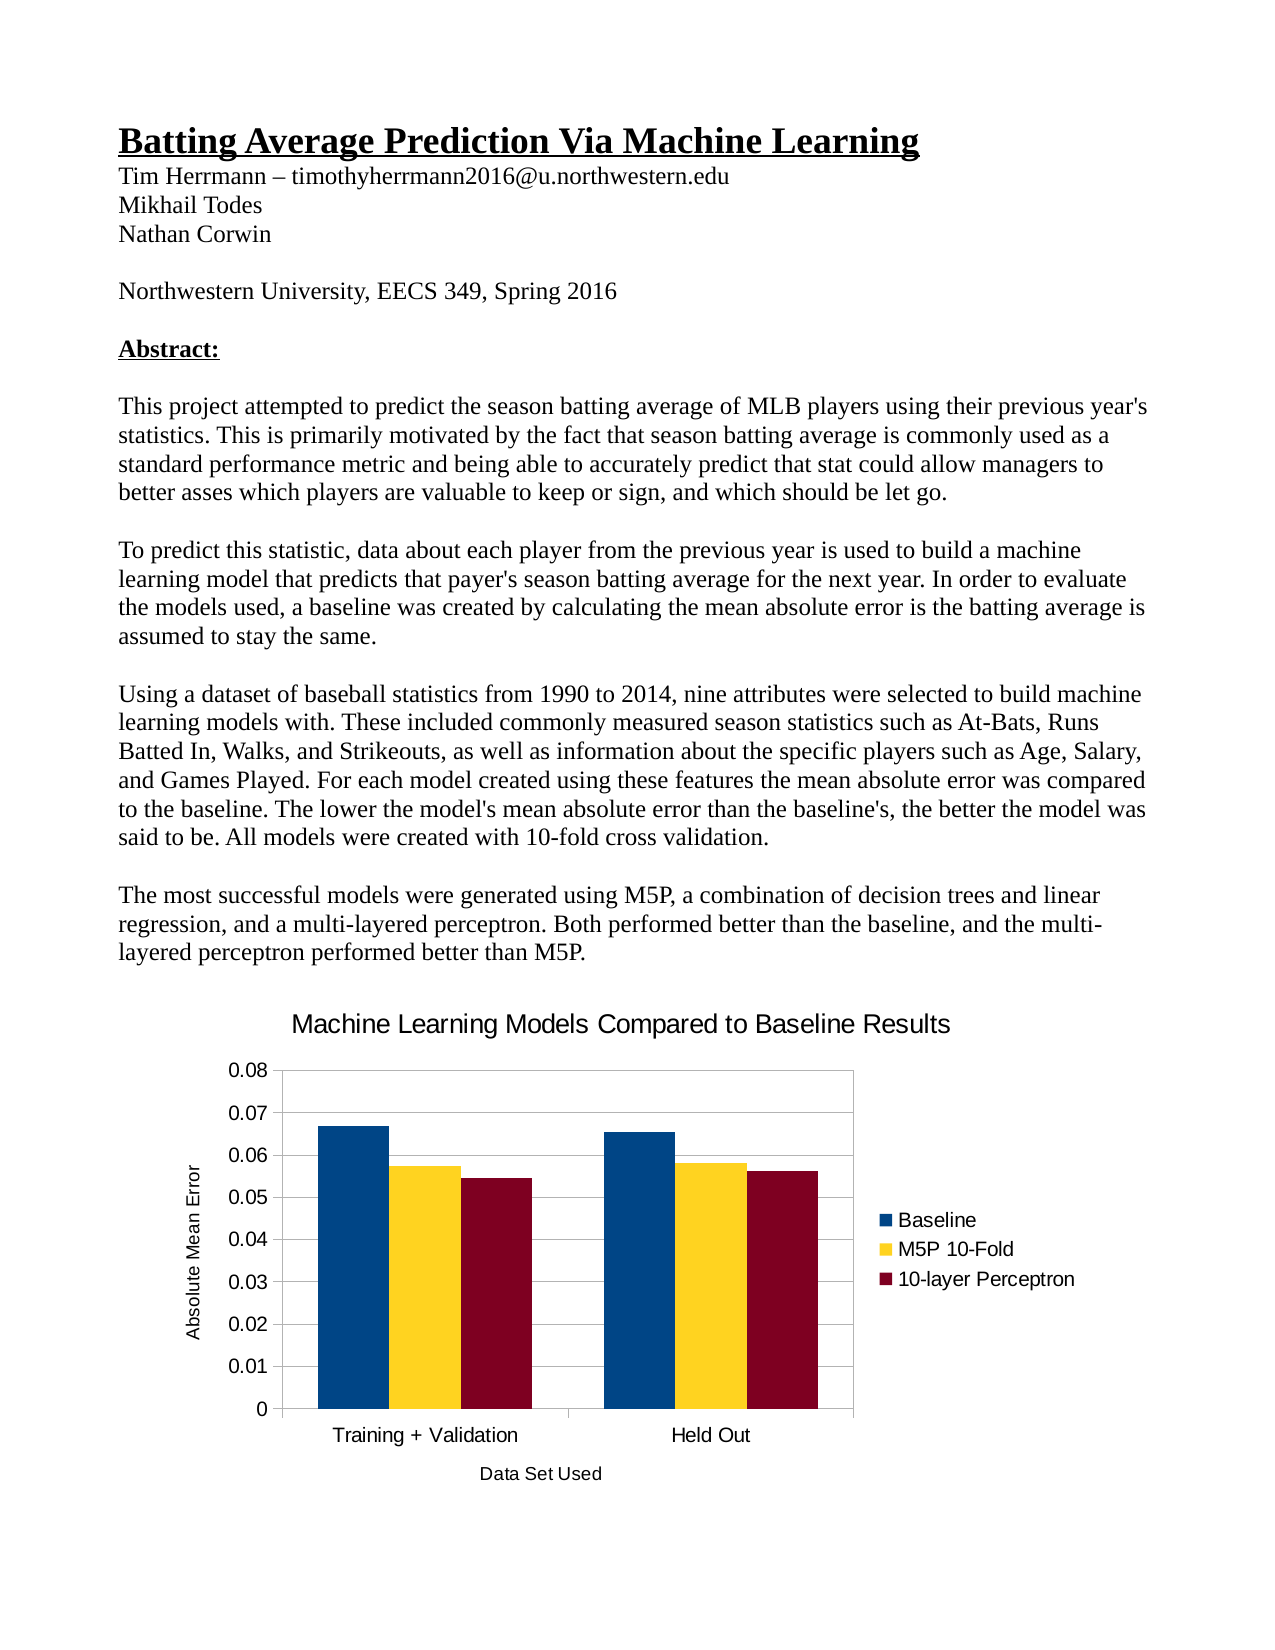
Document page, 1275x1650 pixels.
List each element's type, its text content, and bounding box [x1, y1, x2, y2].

text Mikhail Todes [118, 190, 1157, 219]
text Using a dataset of baseball statistics from 1990 to 2014, nine attributes were selected to build machine learning models with. These included commonly measured season statistics such as At-Bats, Runs Batted In, Walks, and Strikeouts, as well as information about the specific players such as Age, Salary, and Games Played. For each model created using these features the mean absolute error was compared to the baseline. The lower the model's mean absolute error than the baseline's, the better the model was said to be. All models were created with 10-fold cross validation. [118, 679, 1157, 851]
text The most successful models were generated using M5P, a combination of decision trees and linear regression, and a multi-layered perceptron. Both performed better than the baseline, and the multi-layered perceptron performed better than M5P. [118, 880, 1157, 966]
text Tim Herrmann – timothyherrmann2016@u.northwestern.edu [118, 161, 1157, 190]
text Northwestern University, EECS 349, Spring 2016 [118, 276, 1157, 305]
text To predict this statistic, data about each player from the previous year is used to build a machine learning model that predicts that payer's season batting average for the next year. In order to evaluate the models used, a baseline was created by calculating the mean absolute error is the batting average is assumed to stay the same. [118, 535, 1157, 650]
text This project attempted to predict the season batting average of MLB players using their previous year's statistics. This is primarily motivated by the fact that season batting average is commonly used as a standard performance metric and being able to accurately predict that stat could allow managers to better asses which players are valuable to keep or sign, and which should be let go. [118, 391, 1157, 506]
text Batting Average Prediction Via Machine Learning [118, 118, 1157, 161]
text Abstract: [118, 334, 1157, 362]
text Nathan Corwin [118, 219, 1157, 247]
